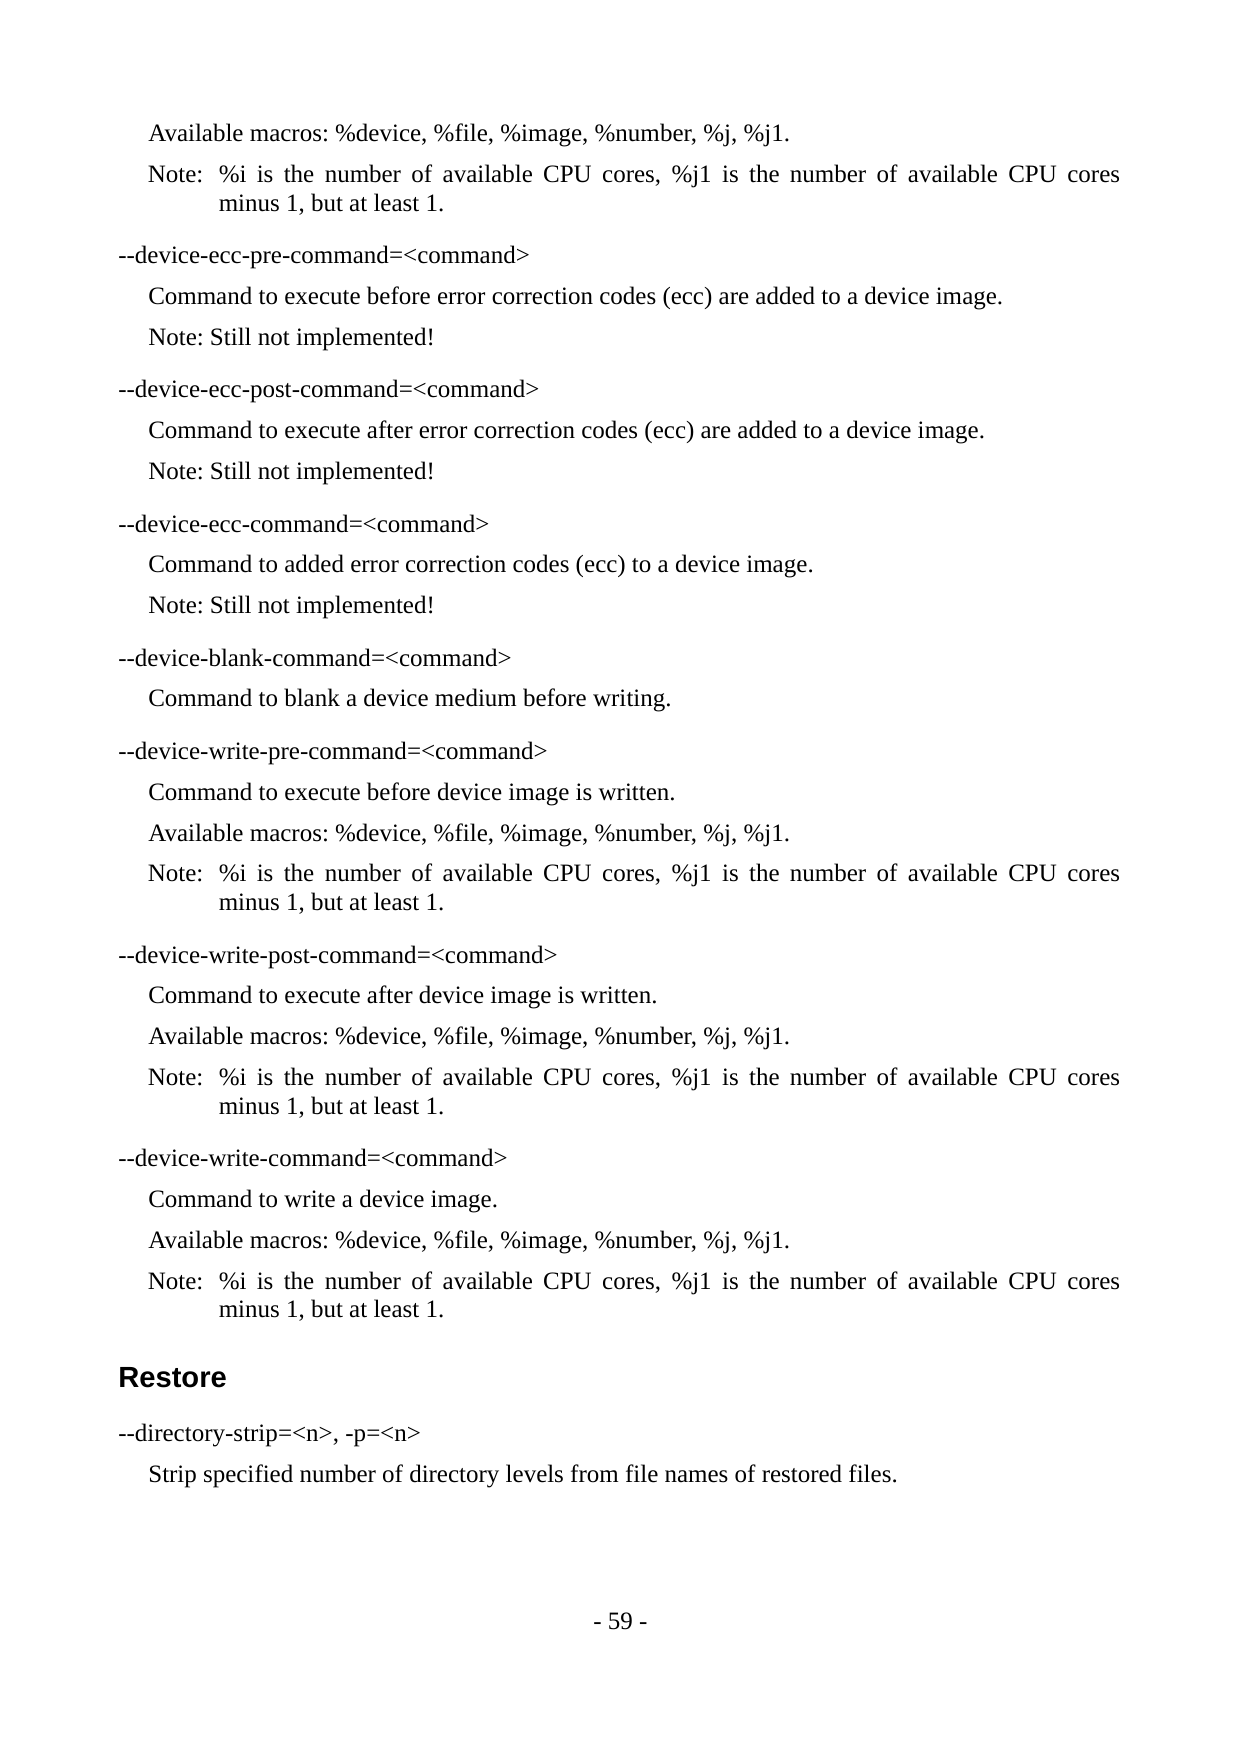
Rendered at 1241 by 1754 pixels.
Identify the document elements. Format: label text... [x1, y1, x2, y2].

text Available macros: %device, %file, %image, %number, %j, %j1. [148, 818, 1122, 846]
text Note: Still not implemented! [148, 456, 1122, 485]
text Available macros: %device, %file, %image, %number, %j, %j1. [148, 118, 1122, 147]
text Command to execute before error correction codes (ecc) are added to a device image. [148, 281, 1122, 310]
text Command to write a device image. [148, 1184, 1122, 1213]
subtitle Restore [118, 1360, 1122, 1394]
text Available macros: %device, %file, %image, %number, %j, %j1. [148, 1021, 1122, 1050]
title --device-write-command=<command> [118, 1143, 1122, 1172]
text Command to blank a device medium before writing. [148, 683, 1122, 712]
title --device-ecc-post-command=<command> [118, 374, 1122, 403]
text Command to execute after device image is written. [148, 981, 1122, 1009]
text Note: Still not implemented! [148, 322, 1122, 351]
text Command to execute after error correction codes (ecc) are added to a device image. [148, 415, 1122, 444]
title --device-ecc-pre-command=<command> [118, 240, 1122, 269]
text Note: %i is the number of available CPU cores, %j1 is the number of available CPU cores minus 1, but at least 1. [148, 1062, 1122, 1119]
text Strip specified number of directory levels from file names of restored files. [148, 1459, 1122, 1488]
text Note: %i is the number of available CPU cores, %j1 is the number of available CPU cores minus 1, but at least 1. [148, 858, 1122, 916]
title --device-write-pre-command=<command> [118, 736, 1122, 765]
text Command to execute before device image is written. [148, 777, 1122, 806]
title --device-write-post-command=<command> [118, 940, 1122, 969]
text Note: %i is the number of available CPU cores, %j1 is the number of available CPU cores minus 1, but at least 1. [148, 1266, 1122, 1323]
text Note: %i is the number of available CPU cores, %j1 is the number of available CPU cores minus 1, but at least 1. [148, 159, 1122, 216]
text Command to added error correction codes (ecc) to a device image. [148, 549, 1122, 578]
title --directory-strip=<n>, -p=<n> [118, 1418, 1122, 1447]
title --device-ecc-command=<command> [118, 509, 1122, 537]
text Note: Still not implemented! [148, 590, 1122, 619]
text Available macros: %device, %file, %image, %number, %j, %j1. [148, 1225, 1122, 1254]
title --device-blank-command=<command> [118, 643, 1122, 672]
